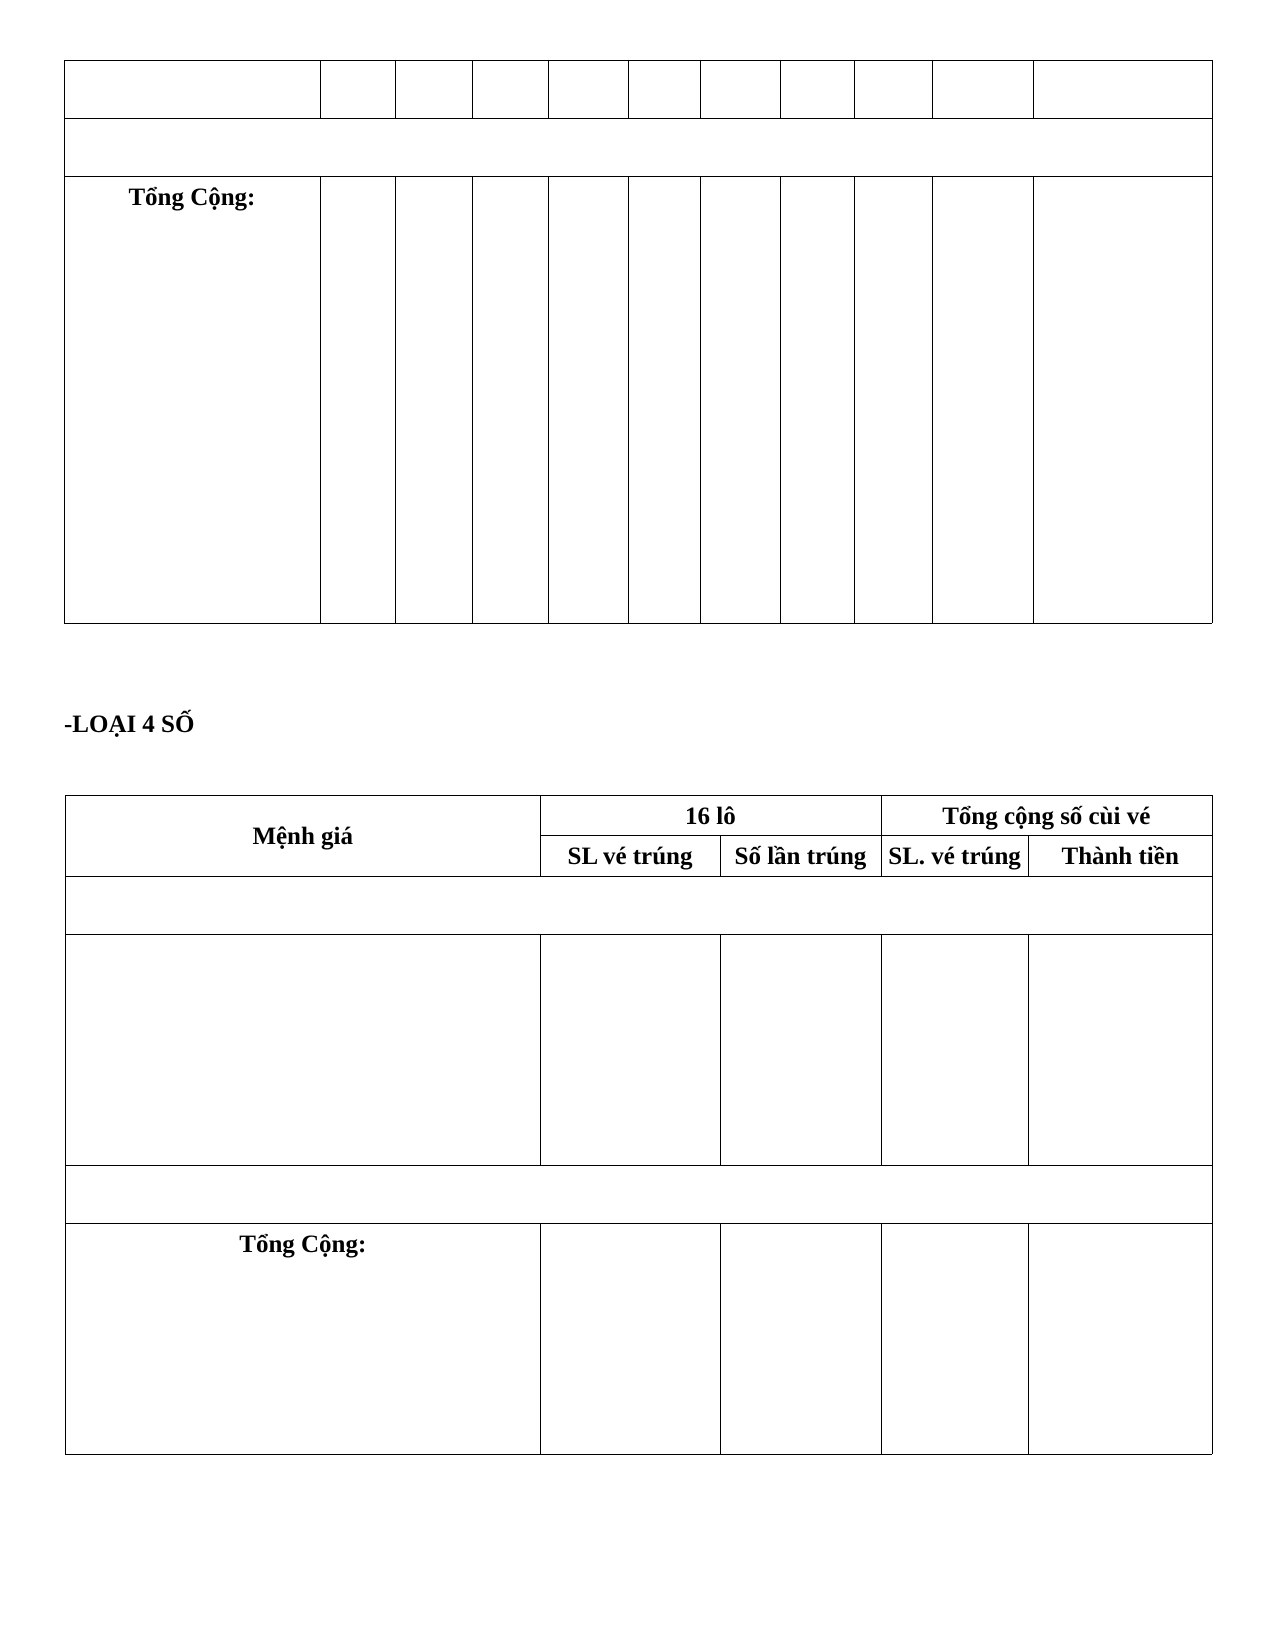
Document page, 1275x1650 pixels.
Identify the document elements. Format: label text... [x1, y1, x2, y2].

table_cell <get_trathuong_3(menhgia)['sl_3_dc_trung']> [549, 61, 628, 118]
table_cell Số lần trúng [721, 836, 881, 876]
table_header Mệnh giá [66, 796, 540, 876]
table_cell <get_trathuong_3(menhgia)['sl_3_17_trung']> [855, 61, 932, 118]
table_cell <get_tong_trathuong_3()['sl_3_d']> [321, 177, 395, 622]
table_cell <get_trathuong_4(menhgia)['sl_4_16_trung']> [721, 935, 881, 1165]
text <if test="get_tong_trathuong_4()['tongcong'] <> '0' "> [64, 666, 1210, 694]
table_cell <get_tong_trathuong_4()['tongcong']> [1029, 1224, 1212, 1454]
table_cell </for> [65, 119, 1212, 176]
table_cell <menhgia.name> [66, 935, 540, 1165]
table_cell <menhgia.name> [65, 61, 320, 118]
table_cell <get_tong_trathuong_3()['tongve']> [933, 177, 1033, 622]
table_cell <get_trathuong_4(menhgia)['tong_ve']> [882, 935, 1028, 1165]
text -LOẠI 4 SỐ [64, 709, 1210, 738]
table_cell Tổng Cộng: [66, 1224, 540, 1454]
table_cell <get_tong_trathuong_4()['sl_4_16_trung']> [721, 1224, 881, 1454]
table_cell SL. vé trúng [882, 836, 1028, 876]
table_cell <get_trathuong_3(menhgia)['sl_3_d']> [321, 61, 395, 118]
text </if> [64, 1454, 1210, 1482]
table_cell <get_tong_trathuong_3()['sl_3_c']> [396, 177, 472, 622]
table_cell <get_tong_trathuong_3()['sl_3_7']> [629, 177, 700, 622]
table_cell <get_tong_trathuong_3()['sl_3_7_trung']> [701, 177, 780, 622]
table_cell SL vé trúng [541, 836, 720, 876]
table_cell Tổng Cộng: [65, 177, 320, 622]
table_cell <get_trathuong_3(menhgia)['sl_3_dc']> [473, 61, 548, 118]
table_cell Thành tiền [1029, 836, 1212, 876]
table_cell <for each="menhgia in get_menh_gia()"> [66, 877, 1212, 934]
table_cell <get_trathuong_3(menhgia)['tong_thanhtien']> [1034, 61, 1212, 118]
table_cell <get_tong_trathuong_4()['sl_4_16']> [541, 1224, 720, 1454]
table_cell <get_tong_trathuong_3()['sl_3_17']> [781, 177, 854, 622]
table_header 16 lô [541, 796, 881, 835]
table_header Tổng cộng số cùi vé [882, 796, 1212, 835]
table_cell <get_trathuong_3(menhgia)['sl_3_17']> [781, 61, 854, 118]
table_cell <get_trathuong_3(menhgia)['sl_3_7_trung']> [701, 61, 780, 118]
table_cell <get_tong_trathuong_4()['tongve']> [882, 1224, 1028, 1454]
table_cell <get_tong_trathuong_3()['sl_3_17_trung']> [855, 177, 932, 622]
table_cell <get_tong_trathuong_3()['sl_3_dc_trung']> [549, 177, 628, 622]
table_cell <get_tong_trathuong_3()['tongcong']> [1034, 177, 1212, 622]
text </if> [64, 624, 1210, 651]
table_cell <get_trathuong_3(menhgia)['sl_3_7']> [629, 61, 700, 118]
table_cell <get_trathuong_4(menhgia)['sl_4_16']> [541, 935, 720, 1165]
table_cell </for> [66, 1166, 1212, 1223]
table_cell <get_tong_trathuong_3()['sl_3_dc']> [473, 177, 548, 622]
table_cell <get_trathuong_3(menhgia)['sl_3_c']> [396, 61, 472, 118]
table_cell <get_trathuong_4(menhgia)['tong_thanhtien']> [1029, 935, 1212, 1165]
table_cell <get_trathuong_3(menhgia)['tong_ve']> [933, 61, 1033, 118]
